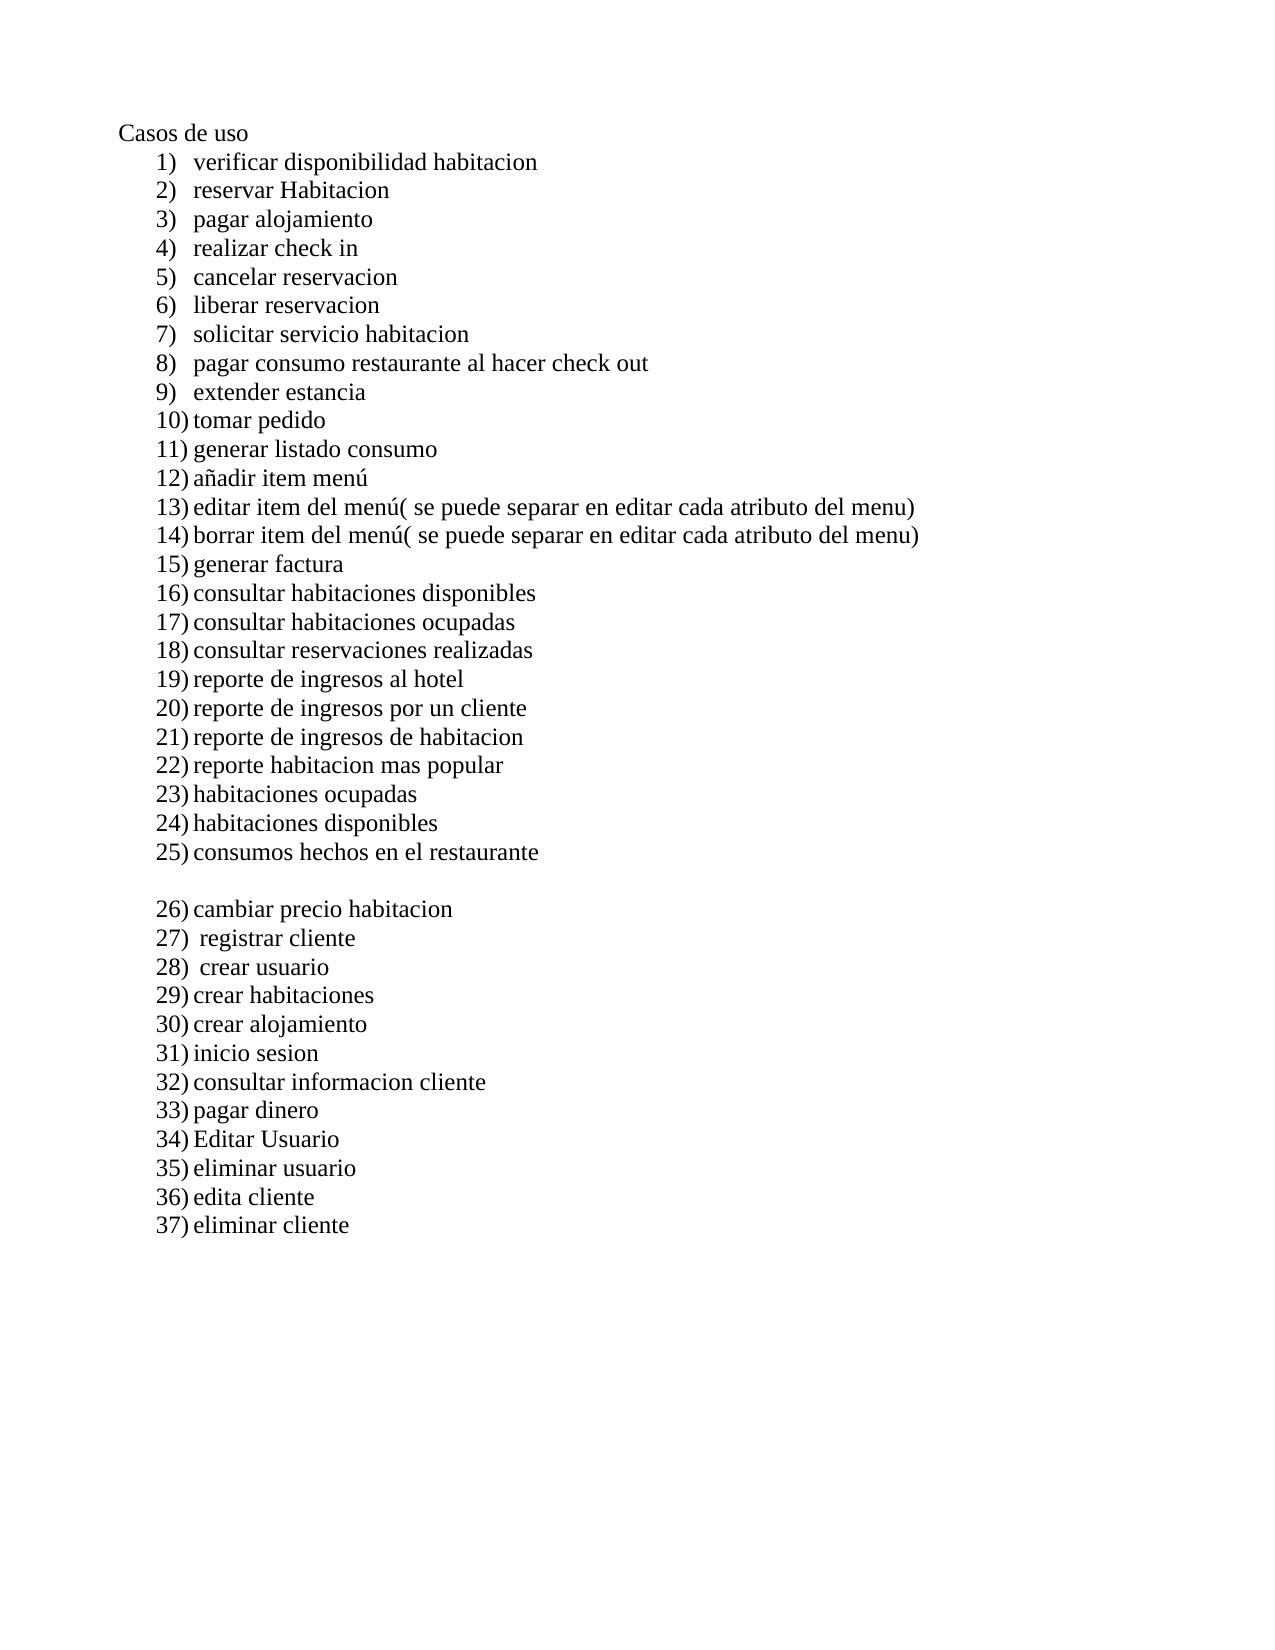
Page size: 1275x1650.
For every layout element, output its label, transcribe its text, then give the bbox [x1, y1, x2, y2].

list cancelar reservacion [156, 262, 1157, 291]
list pagar alojamiento [156, 204, 1157, 233]
list crear usuario [156, 952, 1157, 981]
list consultar reservaciones realizadas [156, 636, 1157, 664]
list consultar informacion cliente [156, 1067, 1157, 1096]
list edita cliente [156, 1182, 1157, 1211]
list eliminar cliente [156, 1211, 1157, 1239]
list añadir item menú [156, 463, 1157, 492]
list generar factura [156, 549, 1157, 578]
list reporte de ingresos de habitacion [156, 722, 1157, 751]
list consultar habitaciones ocupadas [156, 607, 1157, 636]
list pagar consumo restaurante al hacer check out [156, 348, 1157, 377]
list tomar pedido [156, 406, 1157, 434]
list eliminar usuario [156, 1153, 1157, 1182]
list consumos hechos en el restaurante [156, 837, 1157, 866]
list pagar dinero [156, 1096, 1157, 1124]
list editar item del menú( se puede separar en editar cada atributo del menu) [156, 492, 1157, 521]
list realizar check in [156, 233, 1157, 262]
list crear alojamiento [156, 1009, 1157, 1038]
list solicitar servicio habitacion [156, 319, 1157, 348]
list reservar Habitacion [156, 176, 1157, 204]
list generar listado consumo [156, 434, 1157, 463]
list crear habitaciones [156, 981, 1157, 1009]
list cambiar precio habitacion [156, 894, 1157, 923]
list reporte habitacion mas popular [156, 751, 1157, 779]
list habitaciones ocupadas [156, 779, 1157, 808]
list habitaciones disponibles [156, 808, 1157, 837]
list liberar reservacion [156, 291, 1157, 319]
list consultar habitaciones disponibles [156, 578, 1157, 607]
text Casos de uso [118, 118, 1157, 147]
list reporte de ingresos por un cliente [156, 693, 1157, 722]
list reporte de ingresos al hotel [156, 664, 1157, 693]
list registrar cliente [156, 923, 1157, 952]
list extender estancia [156, 377, 1157, 406]
list Editar Usuario [156, 1124, 1157, 1153]
list verificar disponibilidad habitacion [156, 147, 1157, 176]
list inicio sesion [156, 1038, 1157, 1067]
list borrar item del menú( se puede separar en editar cada atributo del menu) [156, 521, 1157, 549]
